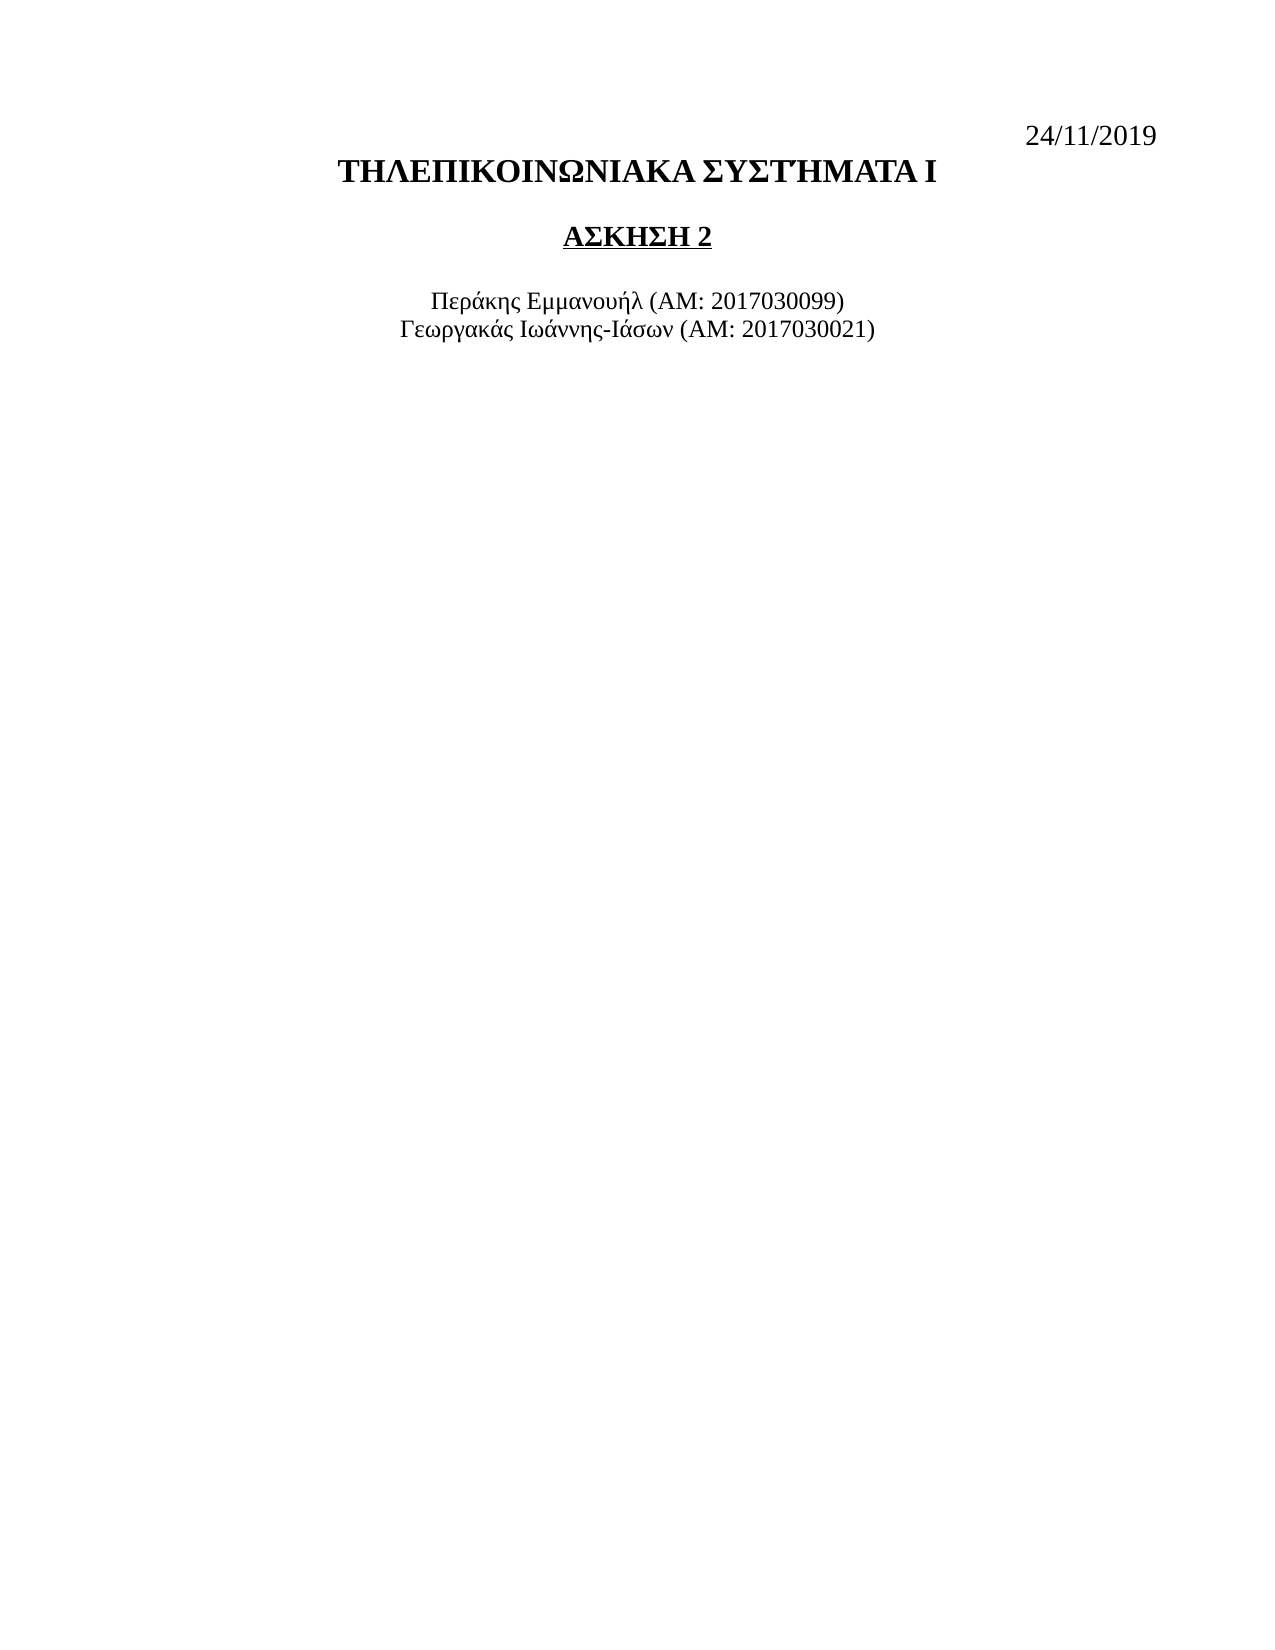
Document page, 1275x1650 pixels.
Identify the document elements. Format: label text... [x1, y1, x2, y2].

text Περάκης Εμμανουήλ (ΑΜ: 2017030099) [118, 286, 1157, 314]
text 24/11/2019 [118, 118, 1157, 152]
text ΤΗΛΕΠΙΚΟΙΝΩΝΙΑΚΑ ΣΥΣΤΉΜΑΤΑ Ι [118, 152, 1157, 190]
text Γεωργακάς Ιωάννης-Ιάσων (ΑΜ: 2017030021) [118, 314, 1157, 343]
text ΑΣΚΗΣΗ 2 [118, 219, 1157, 252]
